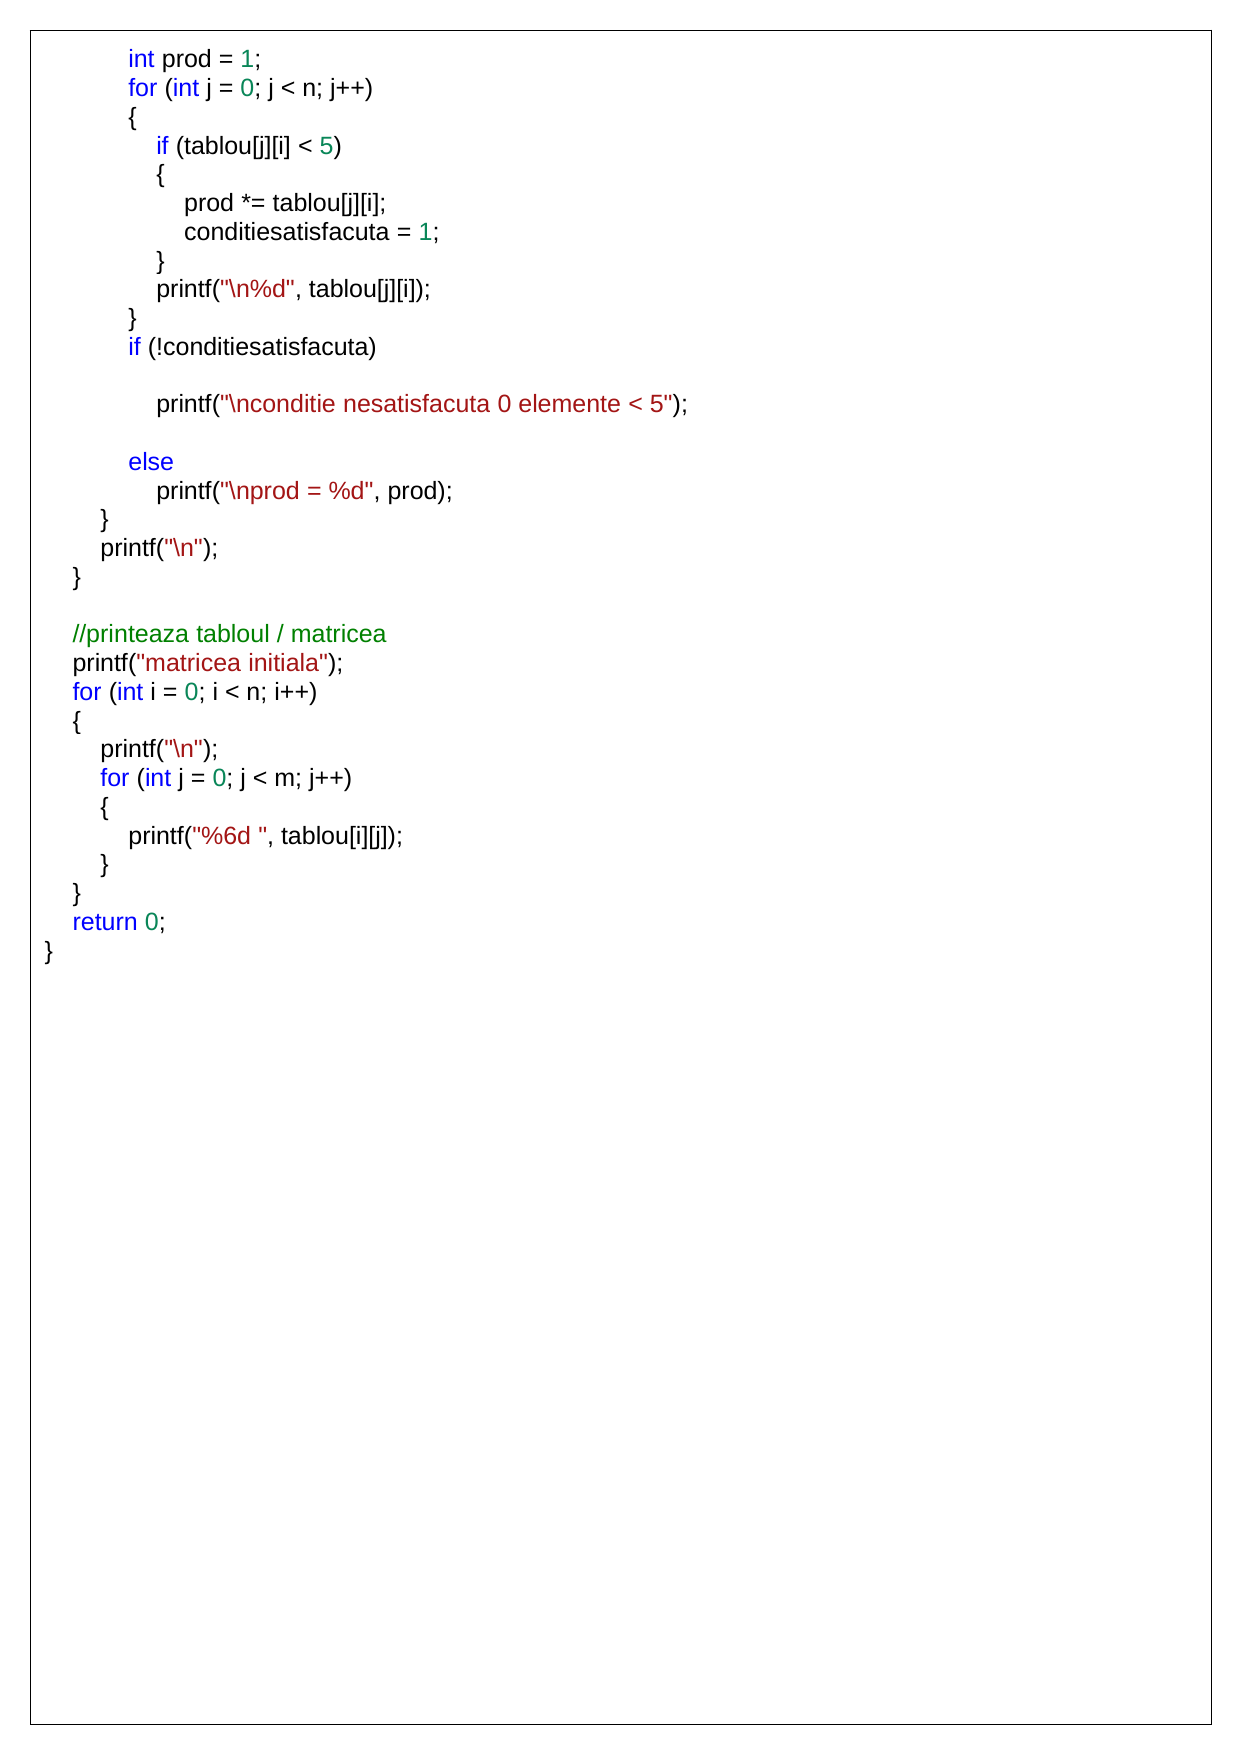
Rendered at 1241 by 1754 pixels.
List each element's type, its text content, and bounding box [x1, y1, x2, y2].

text //printeaza tabloul / matricea [44, 619, 1196, 648]
text { [44, 159, 1196, 188]
text prod *= tablou[j][i]; [44, 188, 1196, 217]
text return 0; [44, 907, 1196, 936]
text } [44, 936, 1196, 964]
text printf("\n"); [44, 734, 1196, 763]
text } [44, 849, 1196, 878]
text int prod = 1; [44, 44, 1196, 73]
text { [44, 706, 1196, 734]
text } [44, 878, 1196, 907]
text { [44, 792, 1196, 821]
text if (!conditiesatisfacuta) [44, 332, 1196, 361]
text for (int j = 0; j < n; j++) [44, 73, 1196, 102]
text } [44, 303, 1196, 332]
text printf("\n%d", tablou[j][i]); [44, 274, 1196, 303]
text } [44, 246, 1196, 274]
text else [44, 447, 1196, 476]
text for (int i = 0; i < n; i++) [44, 677, 1196, 706]
text } [44, 562, 1196, 591]
text printf("\n"); [44, 533, 1196, 562]
text { [44, 102, 1196, 131]
text printf("%6d ", tablou[i][j]); [44, 821, 1196, 849]
text for (int j = 0; j < m; j++) [44, 763, 1196, 792]
text printf("\nconditie nesatisfacuta 0 elemente < 5"); [44, 389, 1196, 418]
text printf("\nprod = %d", prod); [44, 476, 1196, 504]
text conditiesatisfacuta = 1; [44, 217, 1196, 246]
text if (tablou[j][i] < 5) [44, 131, 1196, 159]
text printf("matricea initiala"); [44, 648, 1196, 677]
text } [44, 504, 1196, 533]
